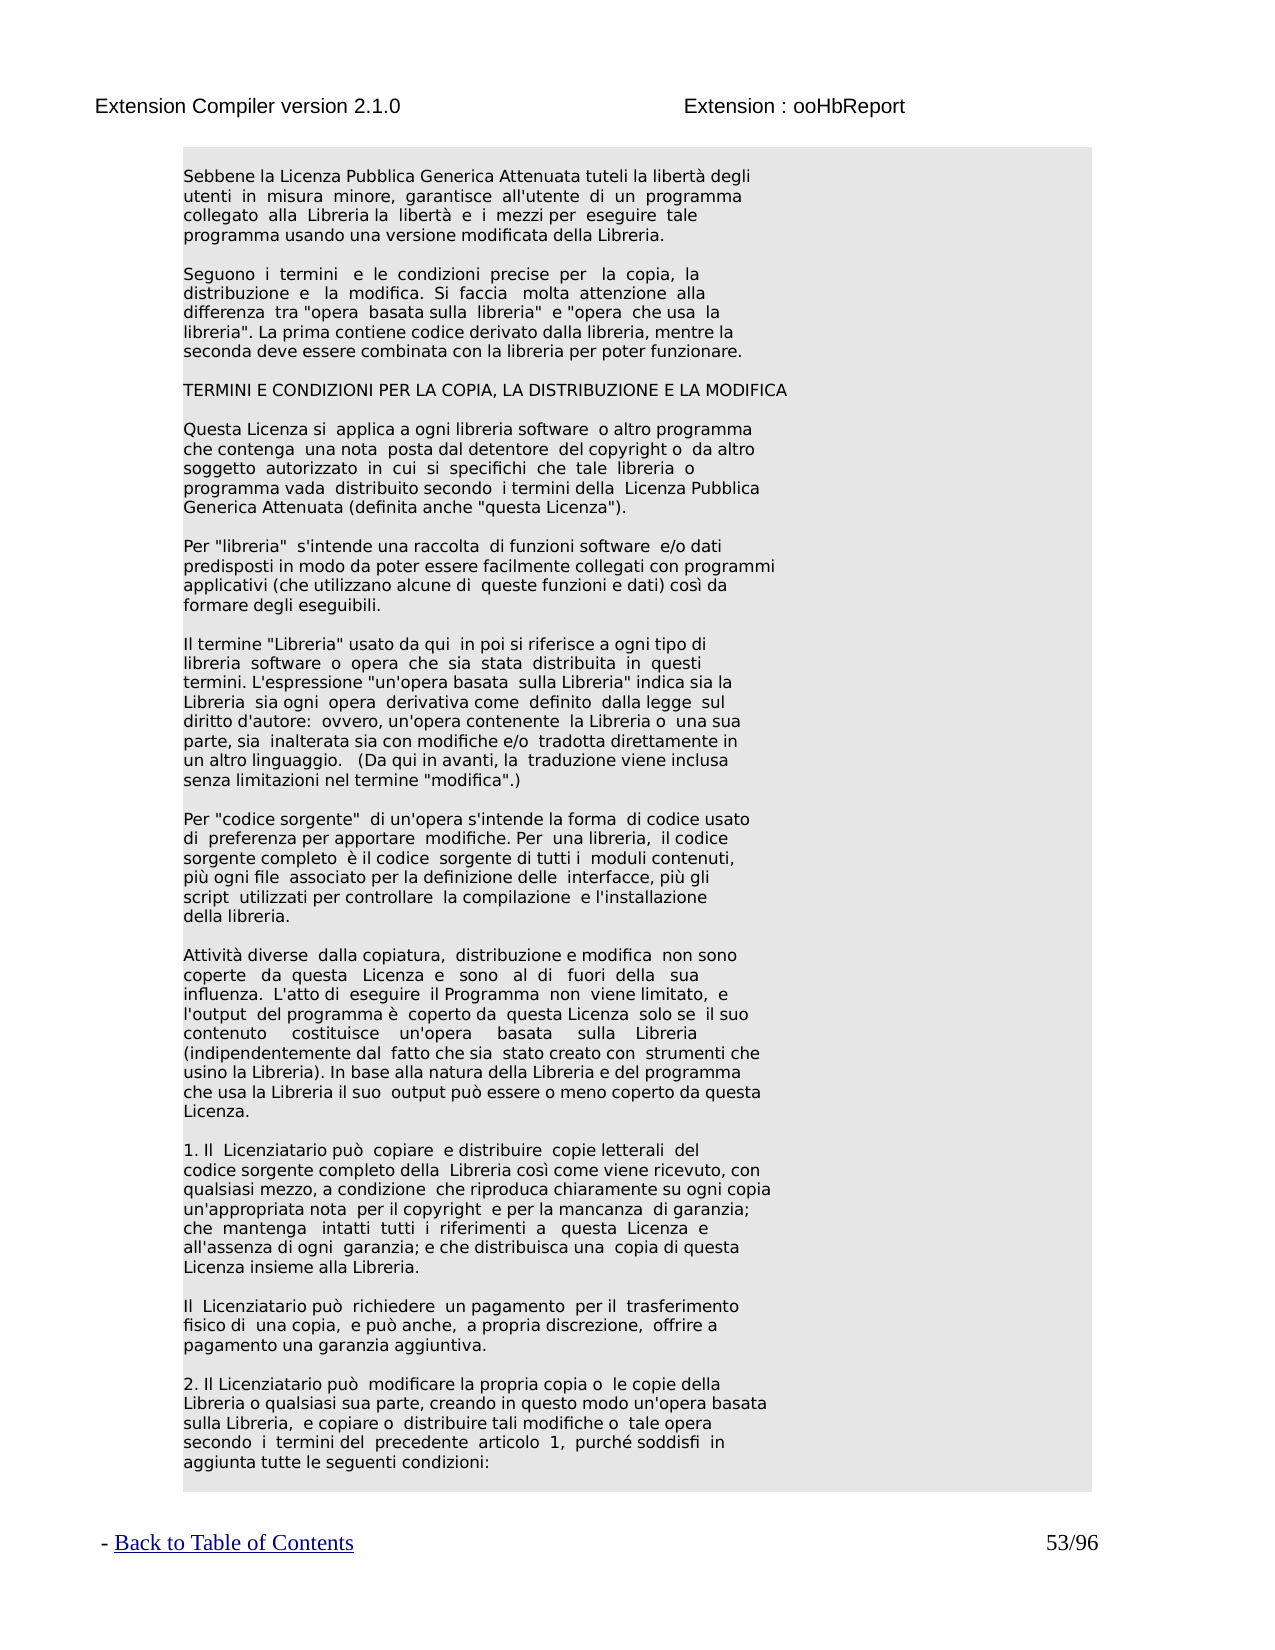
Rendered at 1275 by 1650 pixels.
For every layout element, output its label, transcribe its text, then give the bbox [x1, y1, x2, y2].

text libreria". La prima contiene codice derivato dalla libreria, mentre la [183, 323, 1092, 342]
text (indipendentemente dal fatto che sia stato creato con strumenti che [183, 1043, 1092, 1063]
text fisico di una copia, e può anche, a propria discrezione, offrire a [183, 1316, 1092, 1336]
text un'appropriata nota per il copyright e per la mancanza di garanzia; [183, 1199, 1092, 1219]
text Questa Licenza si applica a ogni libreria software o altro programma [183, 420, 1092, 440]
text formare degli eseguibili. [183, 596, 1092, 615]
text pagamento una garanzia aggiuntiva. [183, 1336, 1092, 1355]
text usino la Libreria). In base alla natura della Libreria e del programma [183, 1063, 1092, 1082]
text sorgente completo è il codice sorgente di tutti i moduli contenuti, [183, 849, 1092, 868]
text Licenza insieme alla Libreria. [183, 1258, 1092, 1277]
text Il termine "Libreria" usato da qui in poi si riferisce a ogni tipo di [183, 634, 1092, 654]
text l'output del programma è coperto da questa Licenza solo se il suo [183, 1004, 1092, 1024]
text senza limitazioni nel termine "modifica".) [183, 771, 1092, 790]
text libreria software o opera che sia stata distribuita in questi [183, 654, 1092, 673]
text Sebbene la Licenza Pubblica Generica Attenuata tuteli la libertà degli [183, 167, 1092, 186]
text diritto d'autore: ovvero, un'opera contenente la Libreria o una sua [183, 712, 1092, 732]
text più ogni file associato per la definizione delle interfacce, più gli [183, 868, 1092, 888]
text utenti in misura minore, garantisce all'utente di un programma [183, 186, 1092, 206]
text Il Licenziatario può richiedere un pagamento per il trasferimento [183, 1297, 1092, 1316]
text programma vada distribuito secondo i termini della Licenza Pubblica [183, 479, 1092, 498]
text Seguono i termini e le condizioni precise per la copia, la [183, 264, 1092, 284]
text Attività diverse dalla copiatura, distribuzione e modifica non sono [183, 946, 1092, 966]
text Per "codice sorgente" di un'opera s'intende la forma di codice usato [183, 810, 1092, 829]
text collegato alla Libreria la libertà e i mezzi per eseguire tale [183, 206, 1092, 225]
text un altro linguaggio. (Da qui in avanti, la traduzione viene inclusa [183, 751, 1092, 771]
text di preferenza per apportare modifiche. Per una libreria, il codice [183, 829, 1092, 849]
text Per "libreria" s'intende una raccolta di funzioni software e/o dati [183, 537, 1092, 557]
text codice sorgente completo della Libreria così come viene ricevuto, con [183, 1160, 1092, 1180]
text 1. Il Licenziatario può copiare e distribuire copie letterali del [183, 1141, 1092, 1160]
text che contenga una nota posta dal detentore del copyright o da altro [183, 440, 1092, 459]
text che mantenga intatti tutti i riferimenti a questa Licenza e [183, 1219, 1092, 1238]
text script utilizzati per controllare la compilazione e l'installazione [183, 888, 1092, 907]
text programma usando una versione modificata della Libreria. [183, 225, 1092, 245]
text coperte da questa Licenza e sono al di fuori della sua [183, 966, 1092, 985]
text Libreria o qualsiasi sua parte, creando in questo modo un'opera basata [183, 1394, 1092, 1414]
text aggiunta tutte le seguenti condizioni: [183, 1453, 1092, 1472]
text Generica Attenuata (definita anche "questa Licenza"). [183, 498, 1092, 518]
text Licenza. [183, 1102, 1092, 1121]
text influenza. L'atto di eseguire il Programma non viene limitato, e [183, 985, 1092, 1004]
text soggetto autorizzato in cui si specifichi che tale libreria o [183, 459, 1092, 479]
text TERMINI E CONDIZIONI PER LA COPIA, LA DISTRIBUZIONE E LA MODIFICA [183, 381, 1092, 401]
text che usa la Libreria il suo output può essere o meno coperto da questa [183, 1082, 1092, 1102]
text termini. L'espressione "un'opera basata sulla Libreria" indica sia la [183, 673, 1092, 693]
text applicativi (che utilizzano alcune di queste funzioni e dati) così da [183, 576, 1092, 596]
text contenuto costituisce un'opera basata sulla Libreria [183, 1024, 1092, 1043]
text sulla Libreria, e copiare o distribuire tali modifiche o tale opera [183, 1414, 1092, 1433]
text 2. Il Licenziatario può modificare la propria copia o le copie della [183, 1375, 1092, 1394]
text seconda deve essere combinata con la libreria per poter funzionare. [183, 342, 1092, 362]
text predisposti in modo da poter essere facilmente collegati con programmi [183, 557, 1092, 576]
text all'assenza di ogni garanzia; e che distribuisca una copia di questa [183, 1238, 1092, 1258]
text Libreria sia ogni opera derivativa come definito dalla legge sul [183, 693, 1092, 712]
text qualsiasi mezzo, a condizione che riproduca chiaramente su ogni copia [183, 1180, 1092, 1199]
text distribuzione e la modifica. Si faccia molta attenzione alla [183, 284, 1092, 303]
text parte, sia inalterata sia con modifiche e/o tradotta direttamente in [183, 732, 1092, 751]
text differenza tra "opera basata sulla libreria" e "opera che usa la [183, 303, 1092, 323]
text della libreria. [183, 907, 1092, 927]
text secondo i termini del precedente articolo 1, purché soddisfi in [183, 1433, 1092, 1453]
